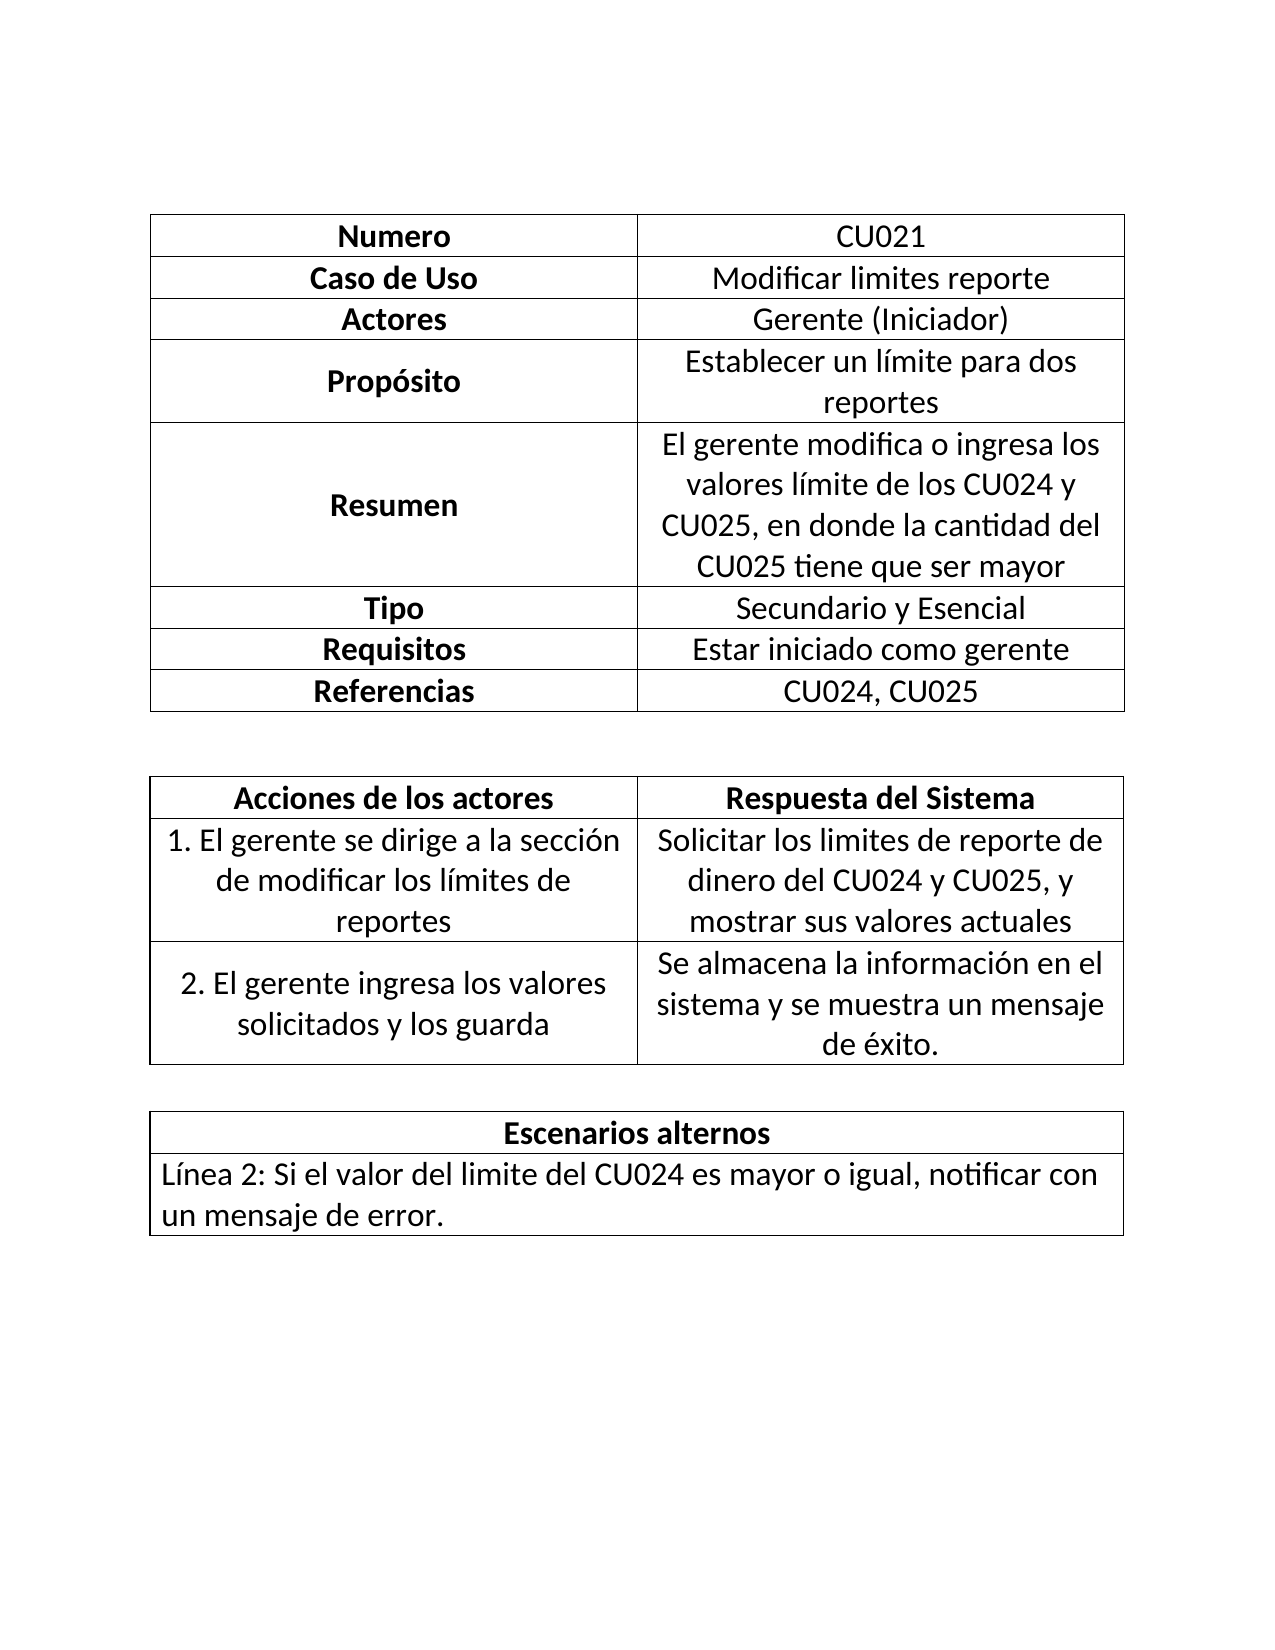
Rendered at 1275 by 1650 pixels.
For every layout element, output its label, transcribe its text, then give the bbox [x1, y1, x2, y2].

table_cell Establecer un límite para dos reportes [638, 340, 1124, 422]
table_cell Tipo [151, 587, 637, 627]
table_cell 1. El gerente se dirige a la sección de modificar los límites de reportes [151, 819, 637, 941]
table_cell Modificar limites reporte [638, 257, 1124, 297]
table_cell 2. El gerente ingresa los valores solicitados y los guarda [151, 942, 637, 1064]
table_cell Línea 2: Si el valor del limite del CU024 es mayor o igual, notificar con un mensaje de error. [151, 1154, 1123, 1235]
table_cell Solicitar los limites de reporte de dinero del CU024 y CU025, y mostrar sus valores actuales [638, 819, 1123, 941]
table_cell El gerente modifica o ingresa los valores límite de los CU024 y CU025, en donde la cantidad del CU025 tiene que ser mayor [638, 423, 1124, 586]
table_header Respuesta del Sistema [638, 777, 1123, 818]
table_header Escenarios alternos [151, 1112, 1123, 1152]
table_cell Estar iniciado como gerente [638, 629, 1124, 669]
table_header CU021 [638, 215, 1124, 256]
table_cell Requisitos [151, 629, 637, 669]
table_cell Se almacena la información en el sistema y se muestra un mensaje de éxito. [638, 942, 1123, 1064]
table_header Numero [151, 215, 637, 256]
table_cell Referencias [151, 670, 637, 711]
table_cell Gerente (Iniciador) [638, 299, 1124, 339]
table_cell Caso de Uso [151, 257, 637, 297]
table_cell Actores [151, 299, 637, 339]
table_cell Resumen [151, 423, 637, 586]
table_cell Secundario y Esencial [638, 587, 1124, 627]
table_header Acciones de los actores [151, 777, 637, 818]
table_cell Propósito [151, 340, 637, 422]
table_cell CU024, CU025 [638, 670, 1124, 711]
